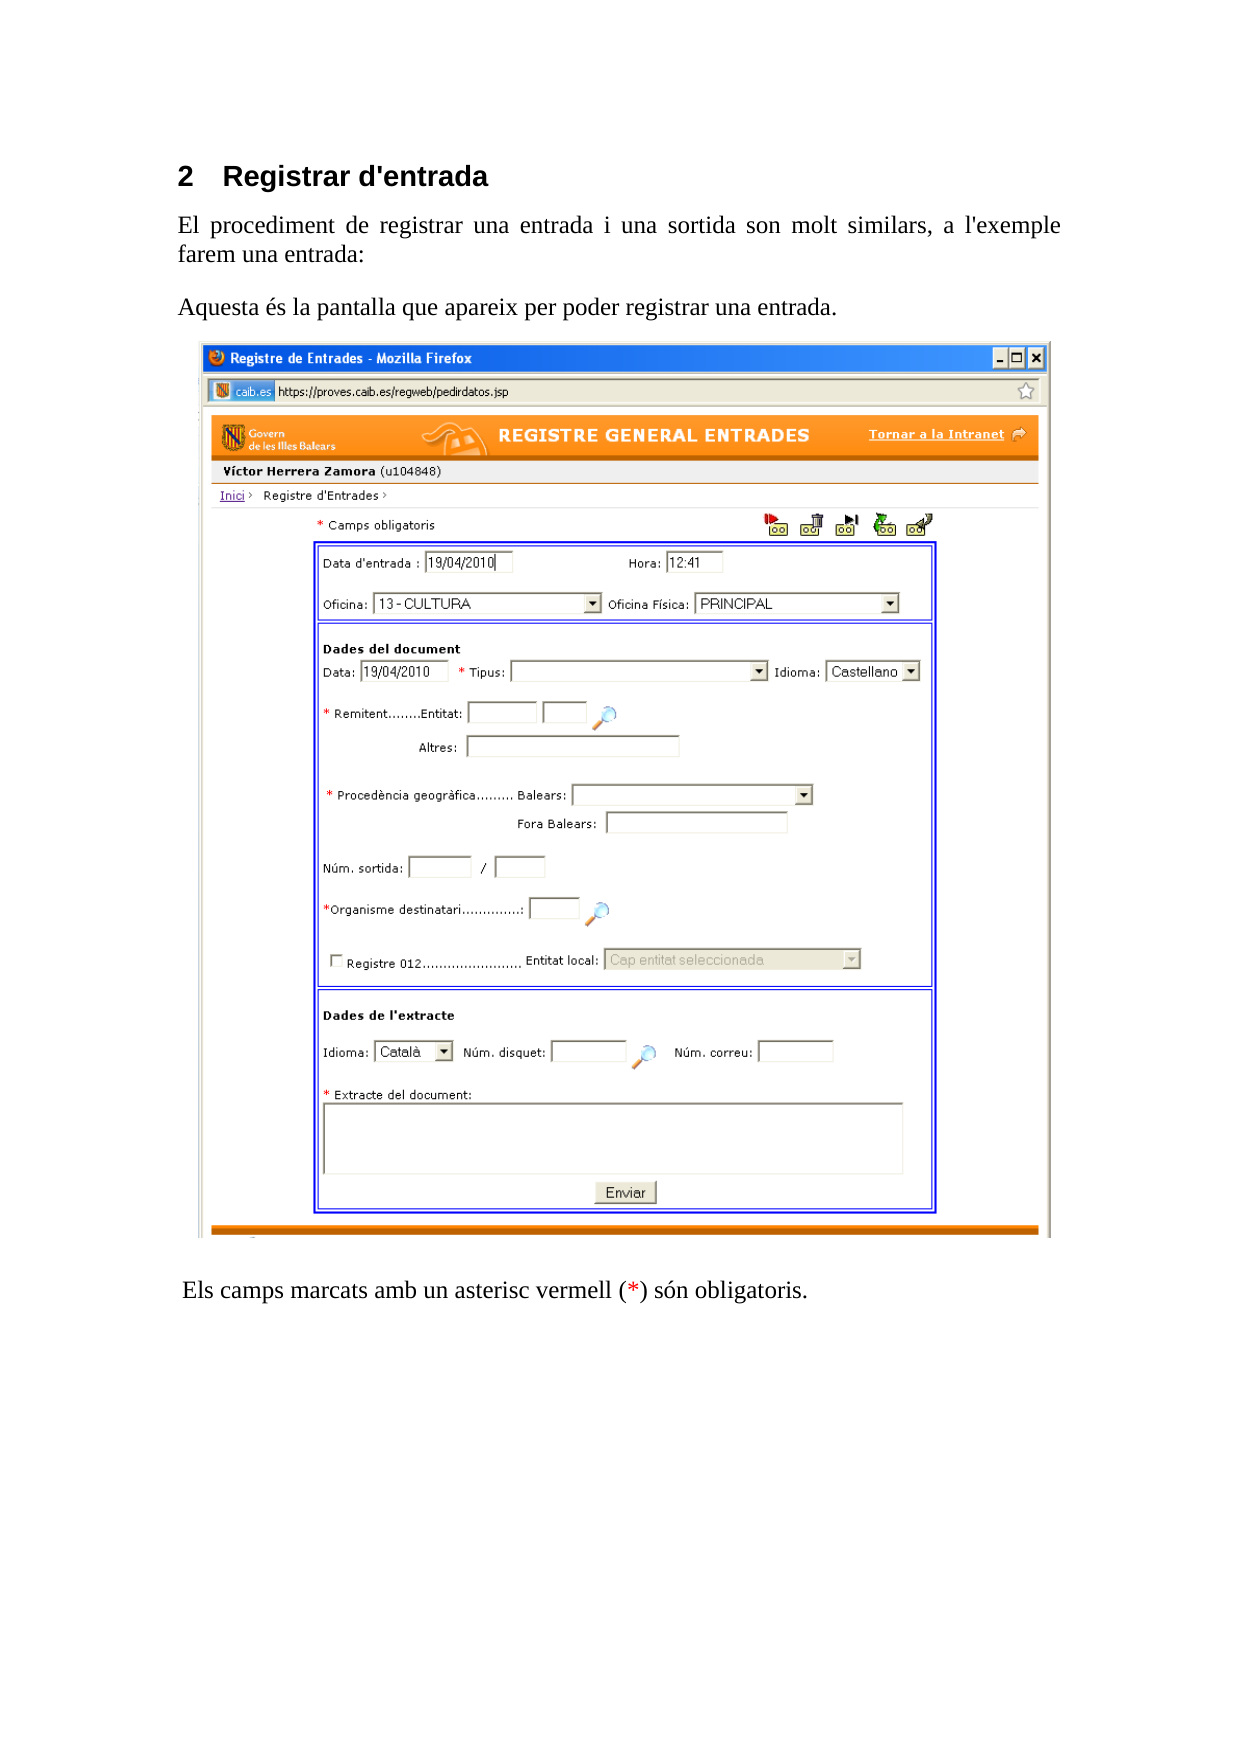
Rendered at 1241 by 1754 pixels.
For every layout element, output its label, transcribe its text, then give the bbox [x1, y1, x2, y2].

picture [198, 341, 1051, 1238]
subtitle Registrar d'entrada [177, 159, 1063, 193]
text Els camps marcats amb un asterisc vermell (*) són obligatoris. [182, 1275, 1063, 1304]
text Aquesta és la pantalla que apareix per poder registrar una entrada. [177, 292, 1063, 320]
text El procediment de registrar una entrada i una sortida son molt similars, a l'exemple farem una entrada: [177, 211, 1063, 268]
